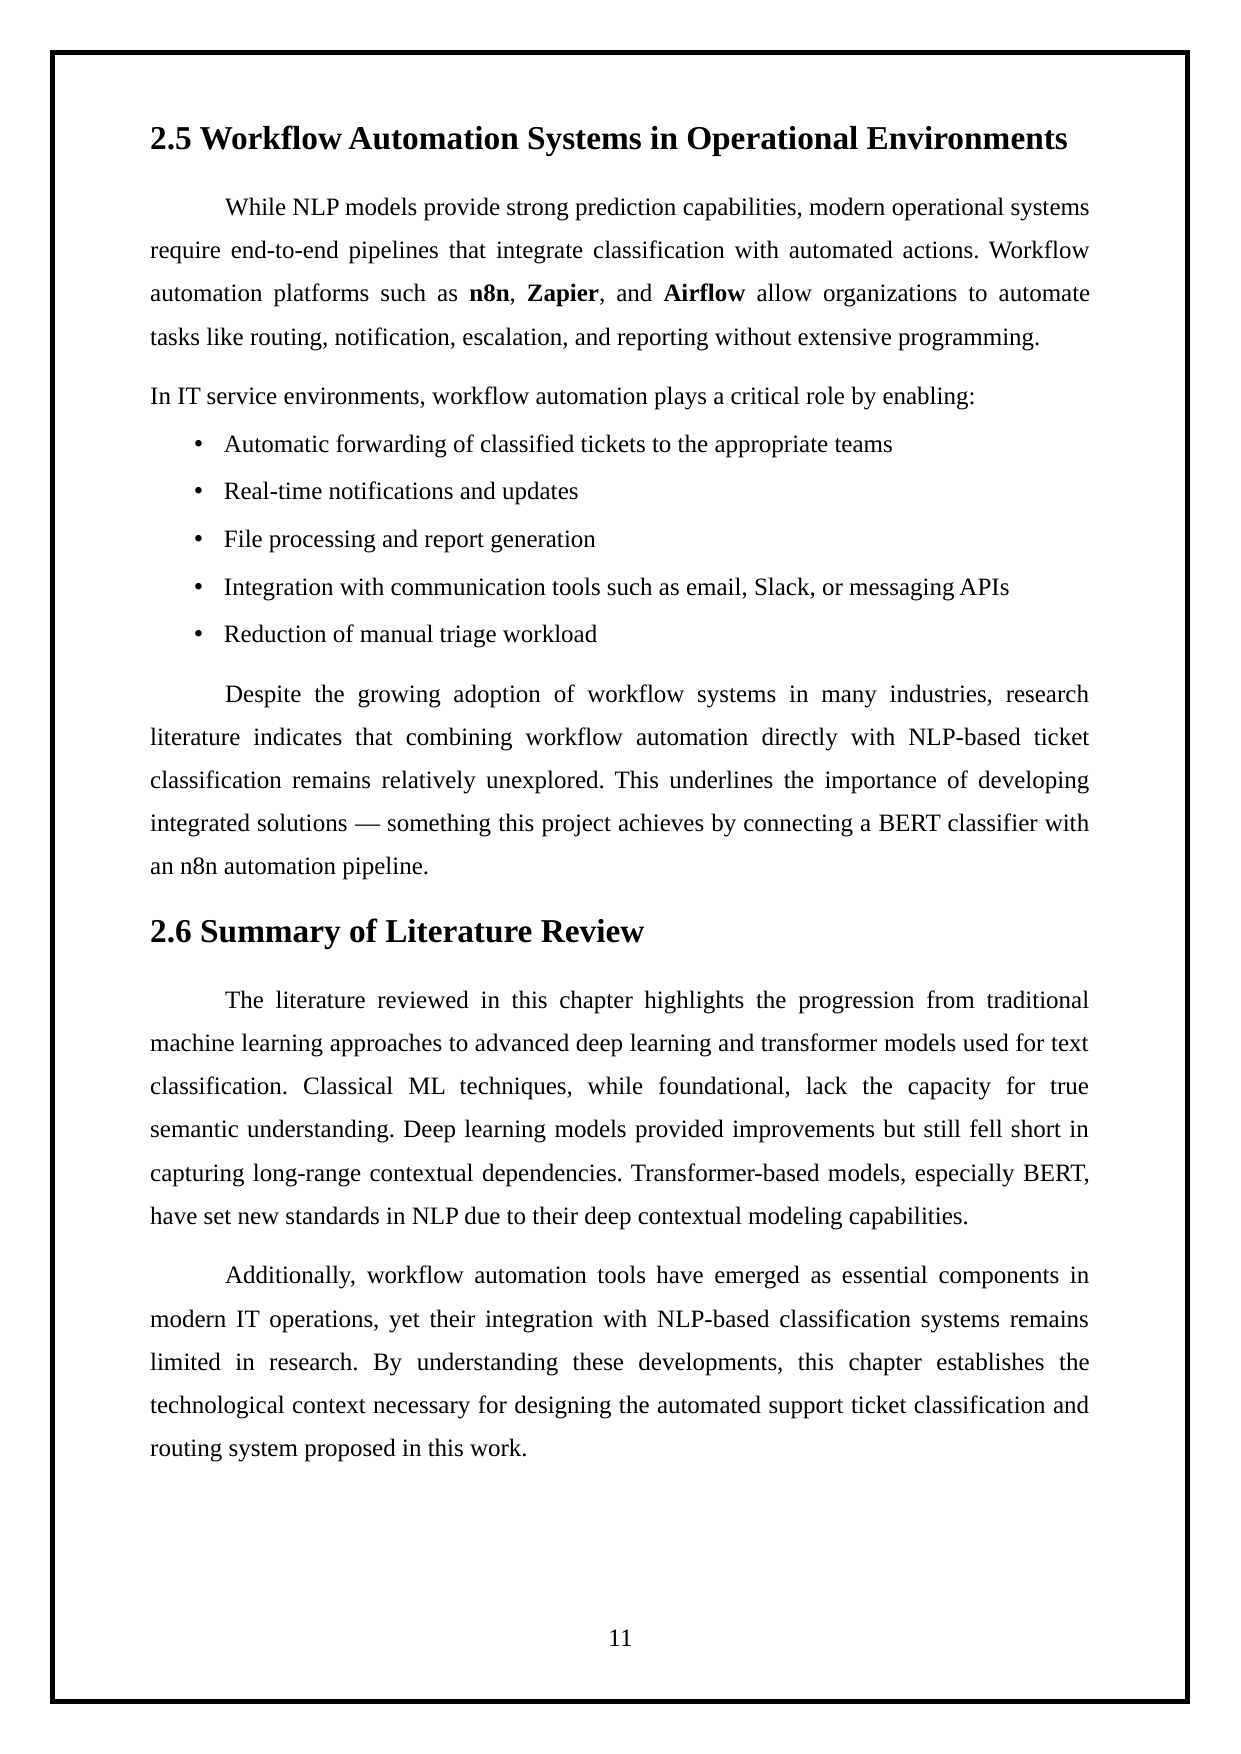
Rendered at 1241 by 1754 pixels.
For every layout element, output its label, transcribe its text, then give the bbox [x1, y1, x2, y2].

text Despite the growing adoption of workflow systems in many industries, research literature indicates that combining workflow automation directly with NLP-based ticket classification remains relatively unexplored. This underlines the importance of developing integrated solutions ⁠— something this project achieves by connecting a BERT classifier with an n8n automation pipeline. [150, 679, 1090, 880]
list Automatic forwarding of classified tickets to the appropriate teams [194, 429, 1090, 458]
list File processing and report generation [194, 524, 1090, 553]
text 2.6 Summary of Literature Review [150, 911, 1090, 949]
text 2.5 Workflow Automation Systems in Operational Environments [150, 118, 1090, 156]
text While NLP models provide strong prediction capabilities, modern operational systems require end-to-end pipelines that integrate classification with automated actions. Workflow automation platforms such as n8n, Zapier, and Airflow allow organizations to automate tasks like routing, notification, escalation, and reporting without extensive programming. [150, 192, 1090, 350]
text Additionally, workflow automation tools have emerged as essential components in modern IT operations, yet their integration with NLP-based classification systems remains limited in research. By understanding these developments, this chapter establishes the technological context necessary for designing the automated support ticket classification and routing system proposed in this work. [150, 1261, 1090, 1462]
text In IT service environments, workflow automation plays a critical role by enabling: [150, 381, 1090, 410]
text The literature reviewed in this chapter highlights the progression from traditional machine learning approaches to advanced deep learning and transformer models used for text classification. Classical ML techniques, while foundational, lack the capacity for true semantic understanding. Deep learning models provided improvements but still fell short in capturing long-range contextual dependencies. Transformer-based models, especially BERT, have set new standards in NLP due to their deep contextual modeling capabilities. [150, 985, 1090, 1229]
list Integration with communication tools such as email, Slack, or messaging APIs [194, 572, 1090, 600]
list Reduction of manual triage workload [194, 619, 1090, 648]
list Real-time notifications and updates [194, 476, 1090, 505]
